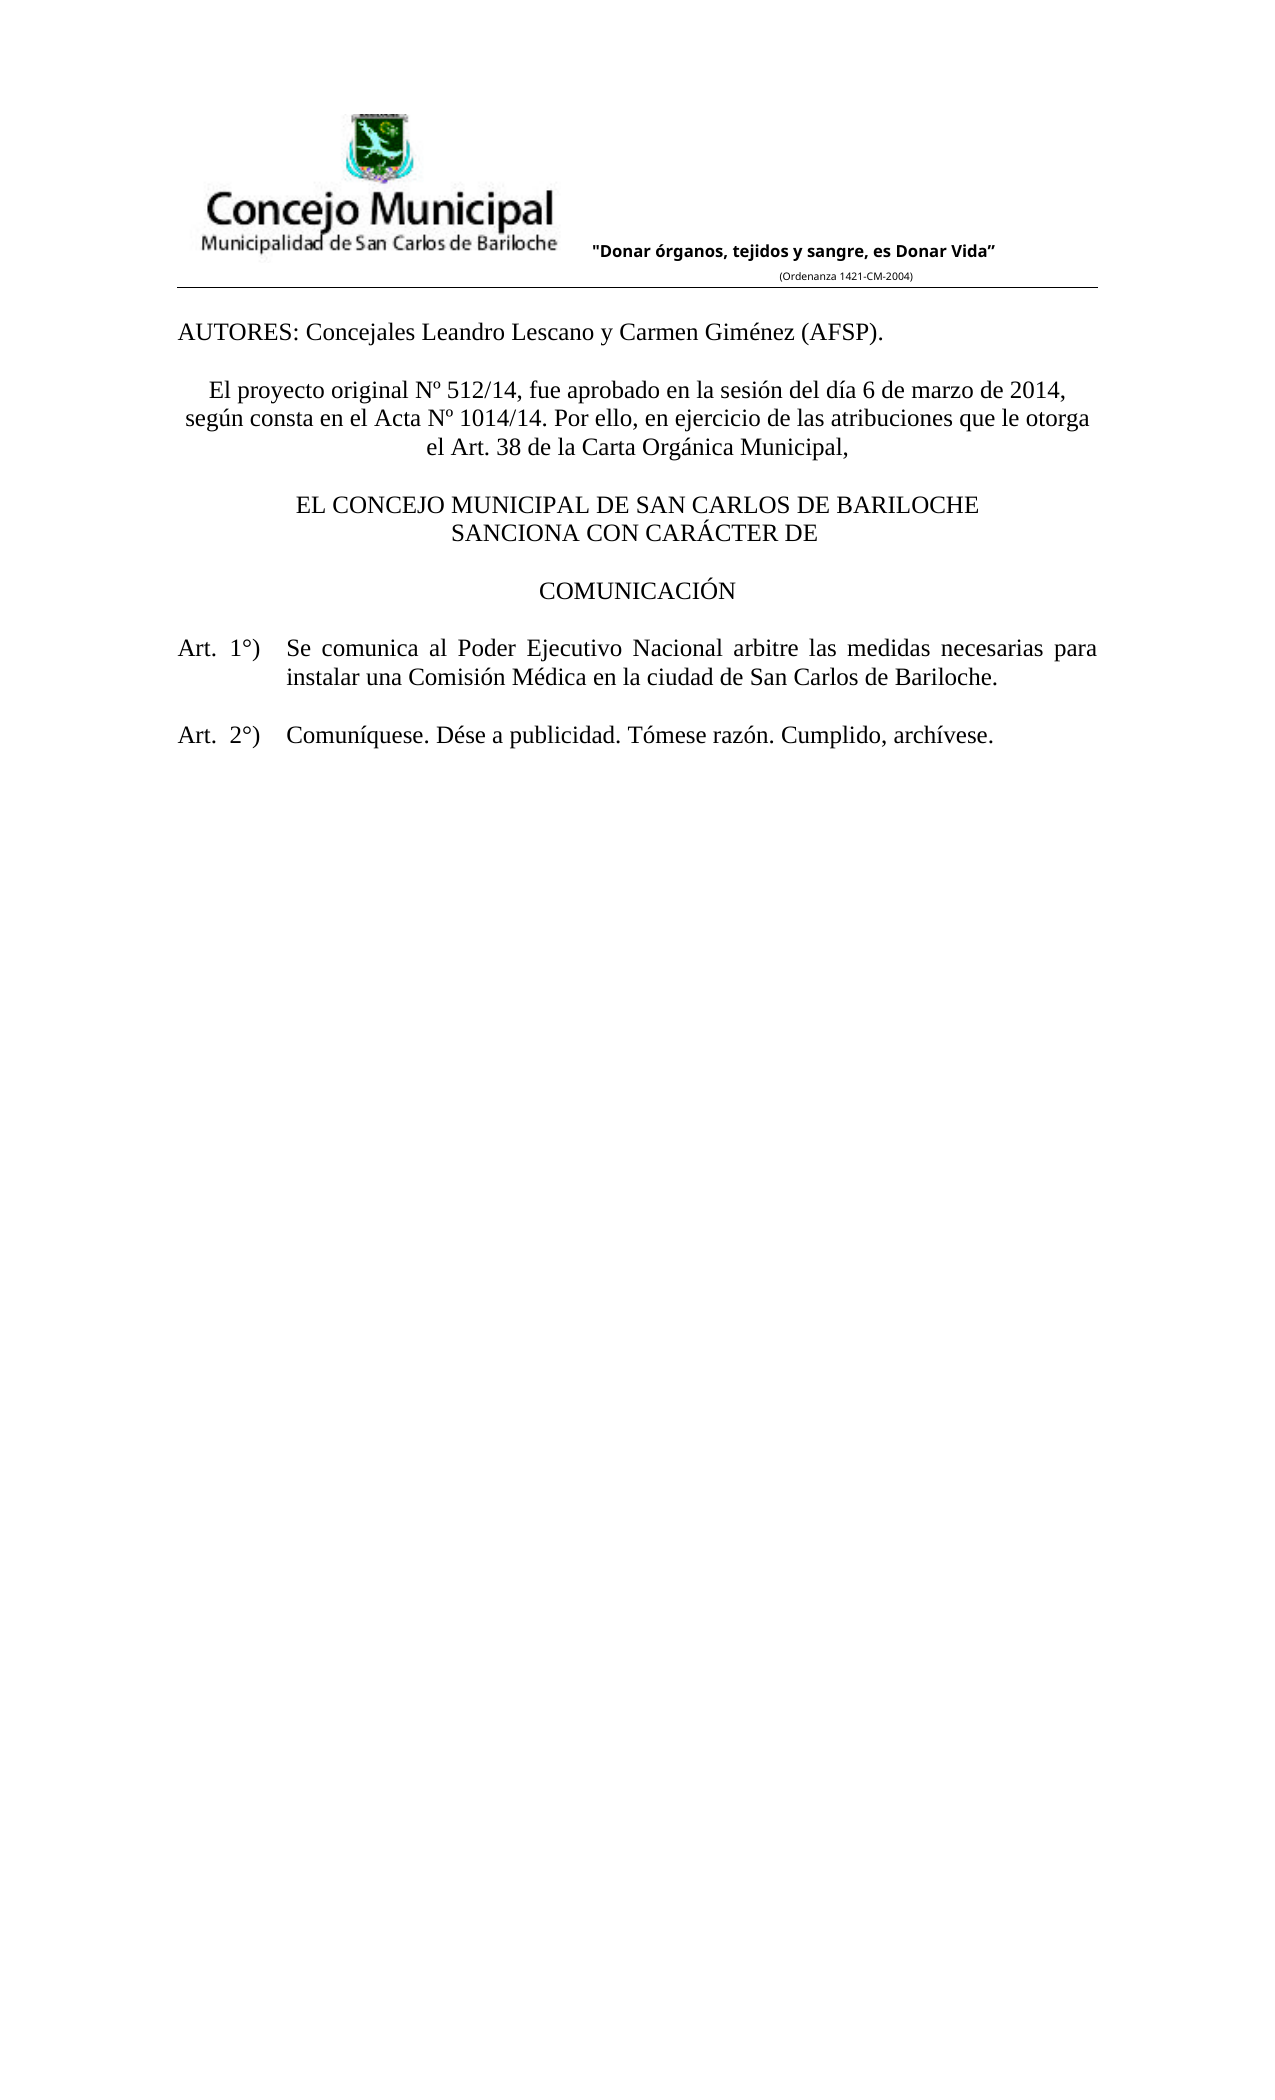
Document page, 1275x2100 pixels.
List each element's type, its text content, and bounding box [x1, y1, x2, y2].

table_header Art. 1°) [170, 634, 279, 720]
table_cell [170, 749, 279, 777]
text El proyecto original Nº 512/14, fue aprobado en la sesión del día 6 de marzo de 2014, según consta en el Acta Nº 1014/14. Por ello, en ejercicio de las atribuciones que le otorga el Art. 38 de la Carta Orgánica Municipal, [177, 375, 1098, 461]
picture [177, 114, 589, 264]
table_cell [279, 749, 1105, 777]
text EL CONCEJO MUNICIPAL DE SAN CARLOS DE BARILOCHE [177, 490, 1098, 518]
table_cell Art. 2°) [170, 720, 279, 748]
text COMUNICACIÓN [177, 576, 1098, 605]
text AUTORES: Concejales Leandro Lescano y Carmen Giménez (AFSP). [177, 317, 1098, 346]
table_header Se comunica al Poder Ejecutivo Nacional arbitre las medidas necesarias para instalar una Comisión Médica en la ciudad de San Carlos de Bariloche. [279, 634, 1105, 720]
table_cell Comuníquese. Dése a publicidad. Tómese razón. Cumplido, archívese. [279, 720, 1105, 748]
text SANCIONA CON CARÁCTER DE [177, 518, 1098, 547]
